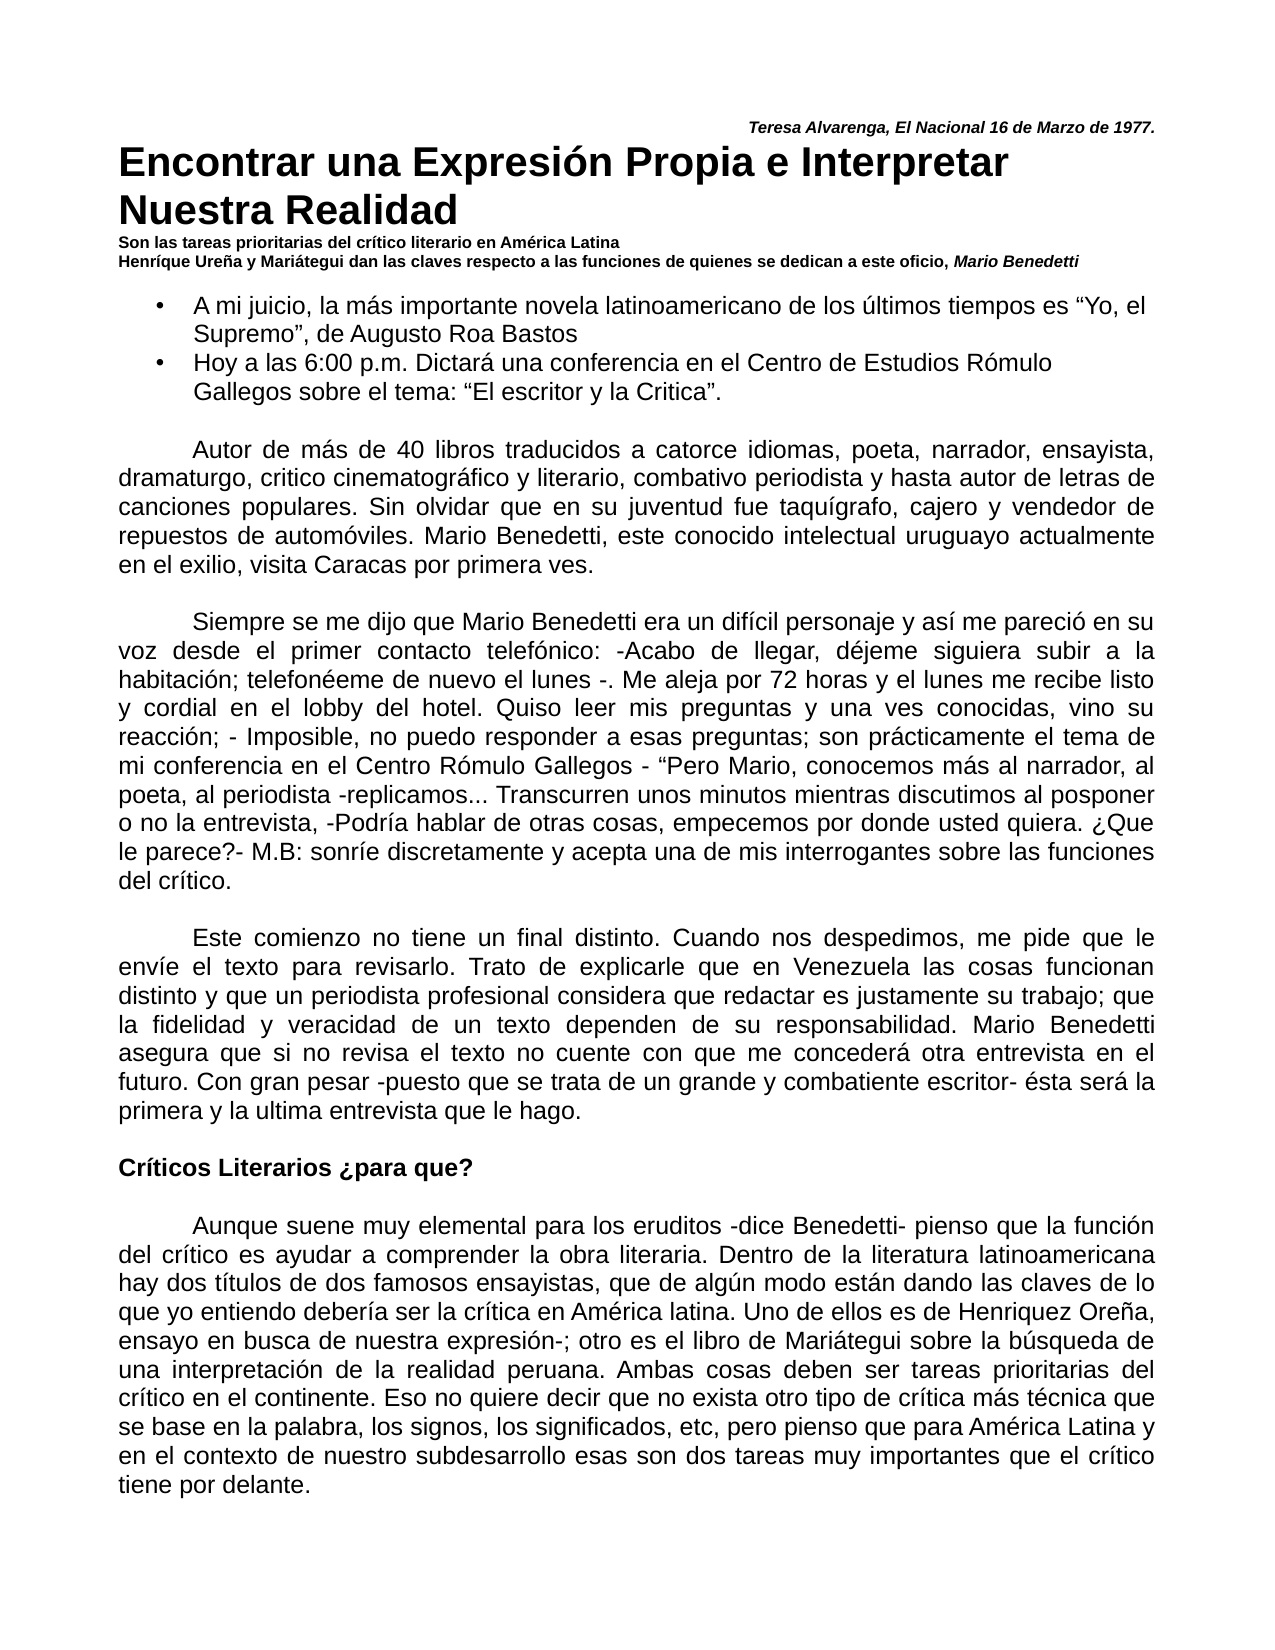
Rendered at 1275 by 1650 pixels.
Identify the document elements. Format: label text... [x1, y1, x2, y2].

text Teresa Alvarenga, El Nacional 16 de Marzo de 1977. [118, 118, 1157, 137]
text Autor de más de 40 libros traducidos a catorce idiomas, poeta, narrador, ensayista, dramaturgo, critico cinematográfico y literario, combativo periodista y hasta autor de letras de canciones populares. Sin olvidar que en su juventud fue taquígrafo, cajero y vendedor de repuestos de automóviles. Mario Benedetti, este conocido intelectual uruguayo actualmente en el exilio, visita Caracas por primera ves. [118, 434, 1157, 578]
text Siempre se me dijo que Mario Benedetti era un difícil personaje y así me pareció en su voz desde el primer contacto telefónico: -Acabo de llegar, déjeme siguiera subir a la habitación; telefonéeme de nuevo el lunes -. Me aleja por 72 horas y el lunes me recibe listo y cordial en el lobby del hotel. Quiso leer mis preguntas y una ves conocidas, vino su reacción; - Imposible, no puedo responder a esas preguntas; son prácticamente el tema de mi conferencia en el Centro Rómulo Gallegos - “Pero Mario, conocemos más al narrador, al poeta, al periodista -replicamos... Transcurren unos minutos mientras discutimos al posponer o no la entrevista, -Podría hablar de otras cosas, empecemos por donde usted quiera. ¿Que le parece?- M.B: sonríe discretamente y acepta una de mis interrogantes sobre las funciones del crítico. [118, 607, 1157, 894]
list A mi juicio, la más importante novela latinoamericano de los últimos tiempos es “Yo, el Supremo”, de Augusto Roa Bastos [156, 291, 1157, 348]
text Encontrar una Expresión Propia e Interpretar Nuestra Realidad [118, 137, 1157, 233]
list Hoy a las 6:00 p.m. Dictará una conferencia en el Centro de Estudios Rómulo Gallegos sobre el tema: “El escritor y la Critica”. [156, 348, 1157, 406]
text Henríque Ureña y Mariátegui dan las claves respecto a las funciones de quienes se dedican a este oficio, Mario Benedetti [118, 252, 1157, 271]
text Este comienzo no tiene un final distinto. Cuando nos despedimos, me pide que le envíe el texto para revisarlo. Trato de explicarle que en Venezuela las cosas funcionan distinto y que un periodista profesional considera que redactar es justamente su trabajo; que la fidelidad y veracidad de un texto dependen de su responsabilidad. Mario Benedetti asegura que si no revisa el texto no cuente con que me concederá otra entrevista en el futuro. Con gran pesar -puesto que se trata de un grande y combatiente escritor- ésta será la primera y la ultima entrevista que le hago. [118, 923, 1157, 1124]
text Críticos Literarios ¿para que? [118, 1153, 1157, 1182]
text Aunque suene muy elemental para los eruditos -dice Benedetti- pienso que la función del crítico es ayudar a comprender la obra literaria. Dentro de la literatura latinoamericana hay dos títulos de dos famosos ensayistas, que de algún modo están dando las claves de lo que yo entiendo debería ser la crítica en América latina. Uno de ellos es de Henriquez Oreña, ensayo en busca de nuestra expresión-; otro es el libro de Mariátegui sobre la búsqueda de una interpretación de la realidad peruana. Ambas cosas deben ser tareas prioritarias del crítico en el continente. Eso no quiere decir que no exista otro tipo de crítica más técnica que se base en la palabra, los signos, los significados, etc, pero pienso que para América Latina y en el contexto de nuestro subdesarrollo esas son dos tareas muy importantes que el crítico tiene por delante. [118, 1211, 1157, 1498]
text Son las tareas prioritarias del crítico literario en América Latina [118, 233, 1157, 252]
